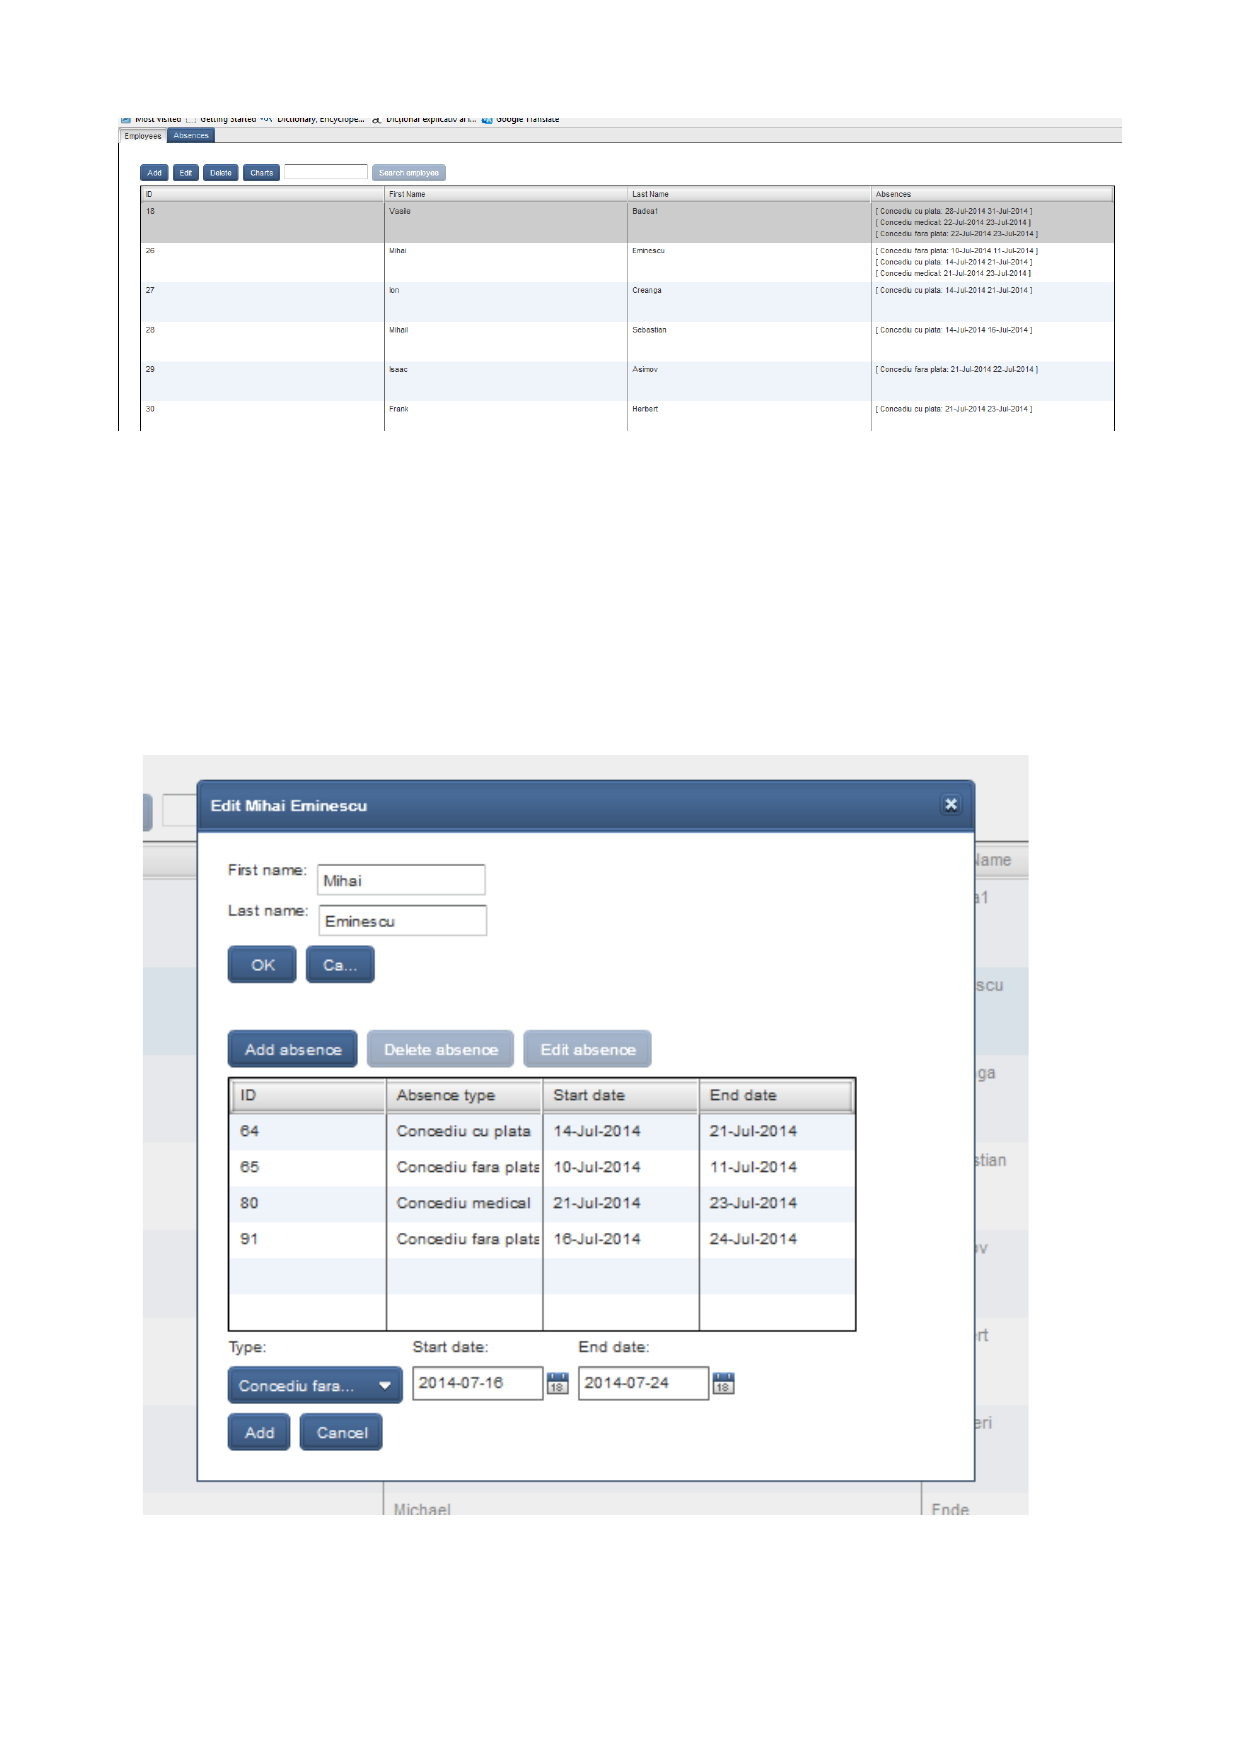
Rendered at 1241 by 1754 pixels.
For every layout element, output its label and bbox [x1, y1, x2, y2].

picture [142, 755, 1029, 1515]
picture [118, 118, 1123, 431]
